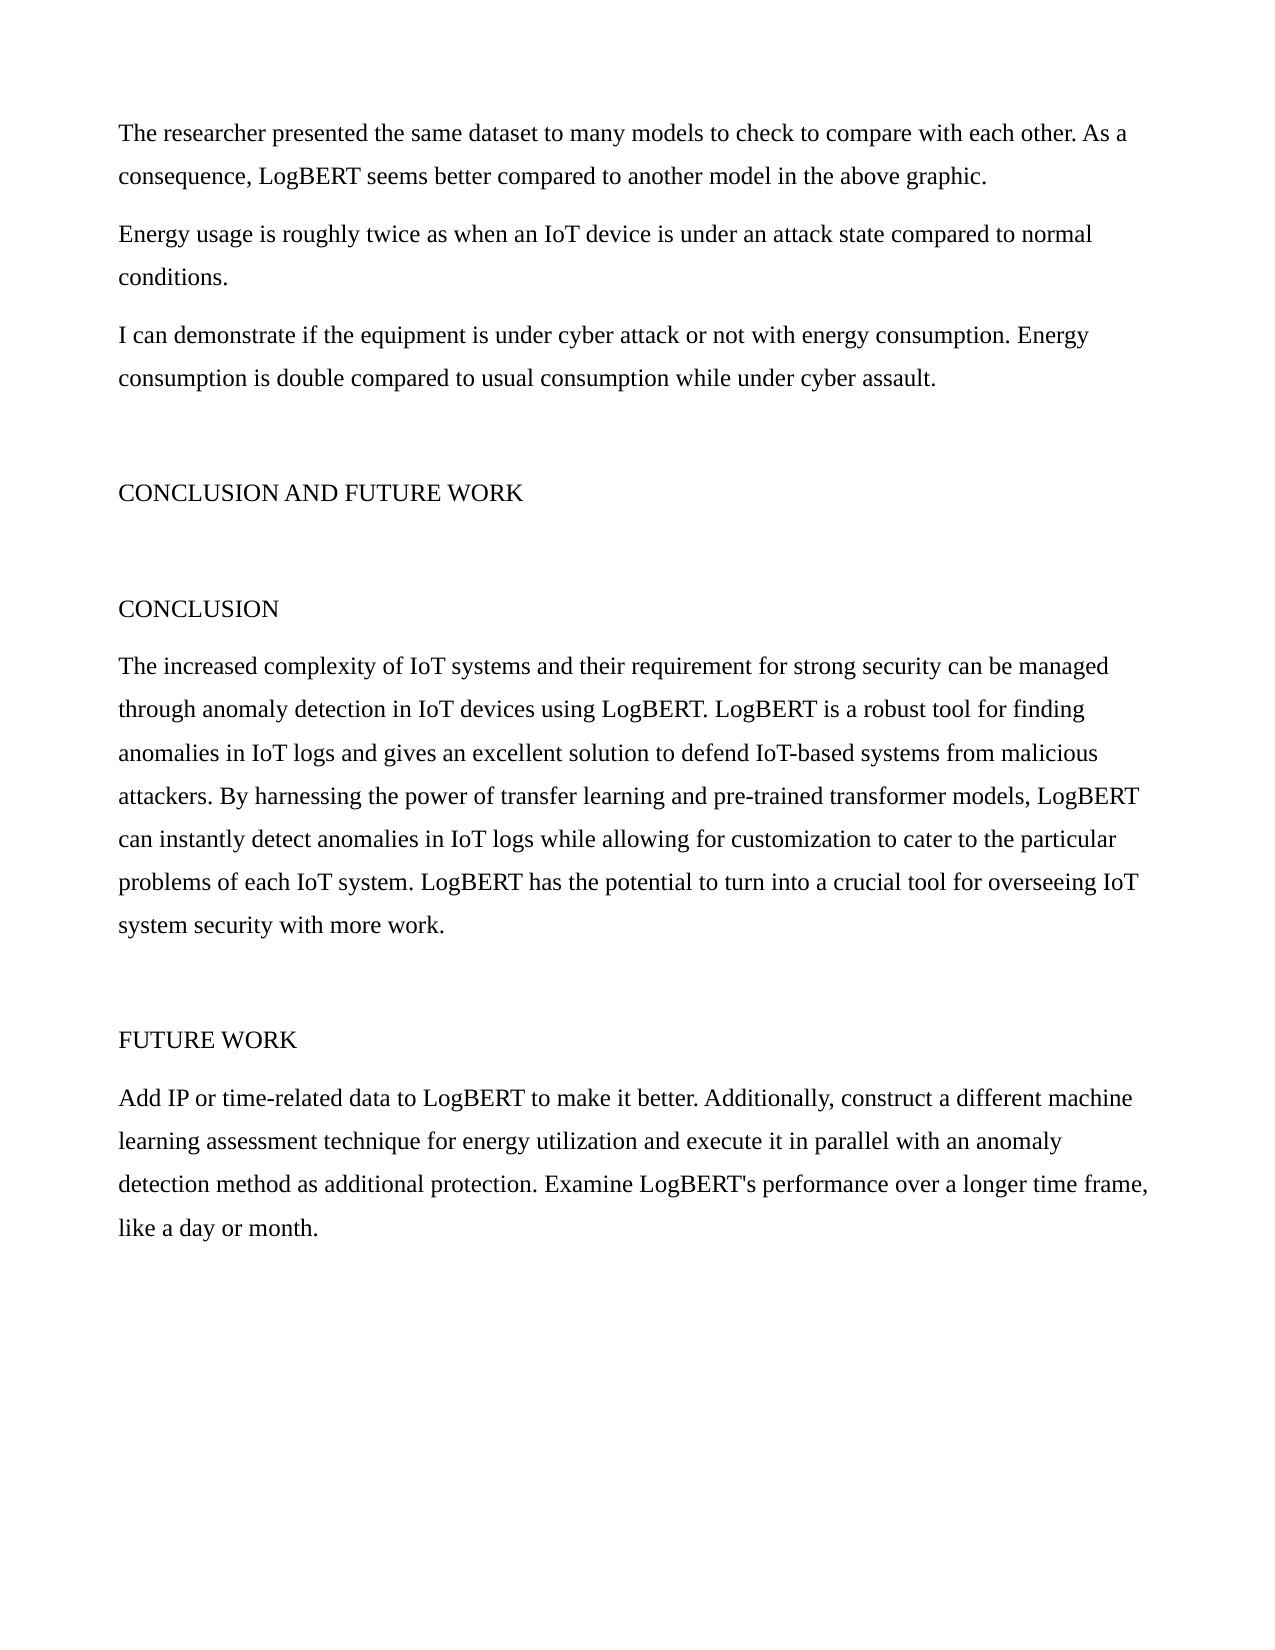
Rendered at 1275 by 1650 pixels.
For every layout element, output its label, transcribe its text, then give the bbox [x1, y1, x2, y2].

text Energy usage is roughly twice as when an IoT device is under an attack state compared to normal conditions. [118, 219, 1157, 291]
text The increased complexity of IoT systems and their requirement for strong security can be managed through anomaly detection in IoT devices using LogBERT. LogBERT is a robust tool for finding anomalies in IoT logs and gives an excellent solution to defend IoT-based systems from malicious attackers. By harnessing the power of transfer learning and pre-trained transformer models, LogBERT can instantly detect anomalies in IoT logs while allowing for customization to cater to the particular problems of each IoT system. LogBERT has the potential to turn into a crucial tool for overseeing IoT system security with more work. [118, 651, 1157, 939]
text I can demonstrate if the equipment is under cyber attack or not with energy consumption. Energy consumption is double compared to usual consumption while under cyber assault. [118, 320, 1157, 392]
text Add IP or time-related data to LogBERT to make it better. Additionally, construct a different machine learning assessment technique for energy utilization and execute it in parallel with an anomaly detection method as additional protection. Examine LogBERT's performance over a longer time frame, like a day or month. [118, 1083, 1157, 1241]
text CONCLUSION AND FUTURE WORK [118, 478, 1157, 507]
text CONCLUSION [118, 594, 1157, 622]
text FUTURE WORK [118, 1026, 1157, 1054]
text The researcher presented the same dataset to many models to check to compare with each other. As a consequence, LogBERT seems better compared to another model in the above graphic. [118, 118, 1157, 190]
